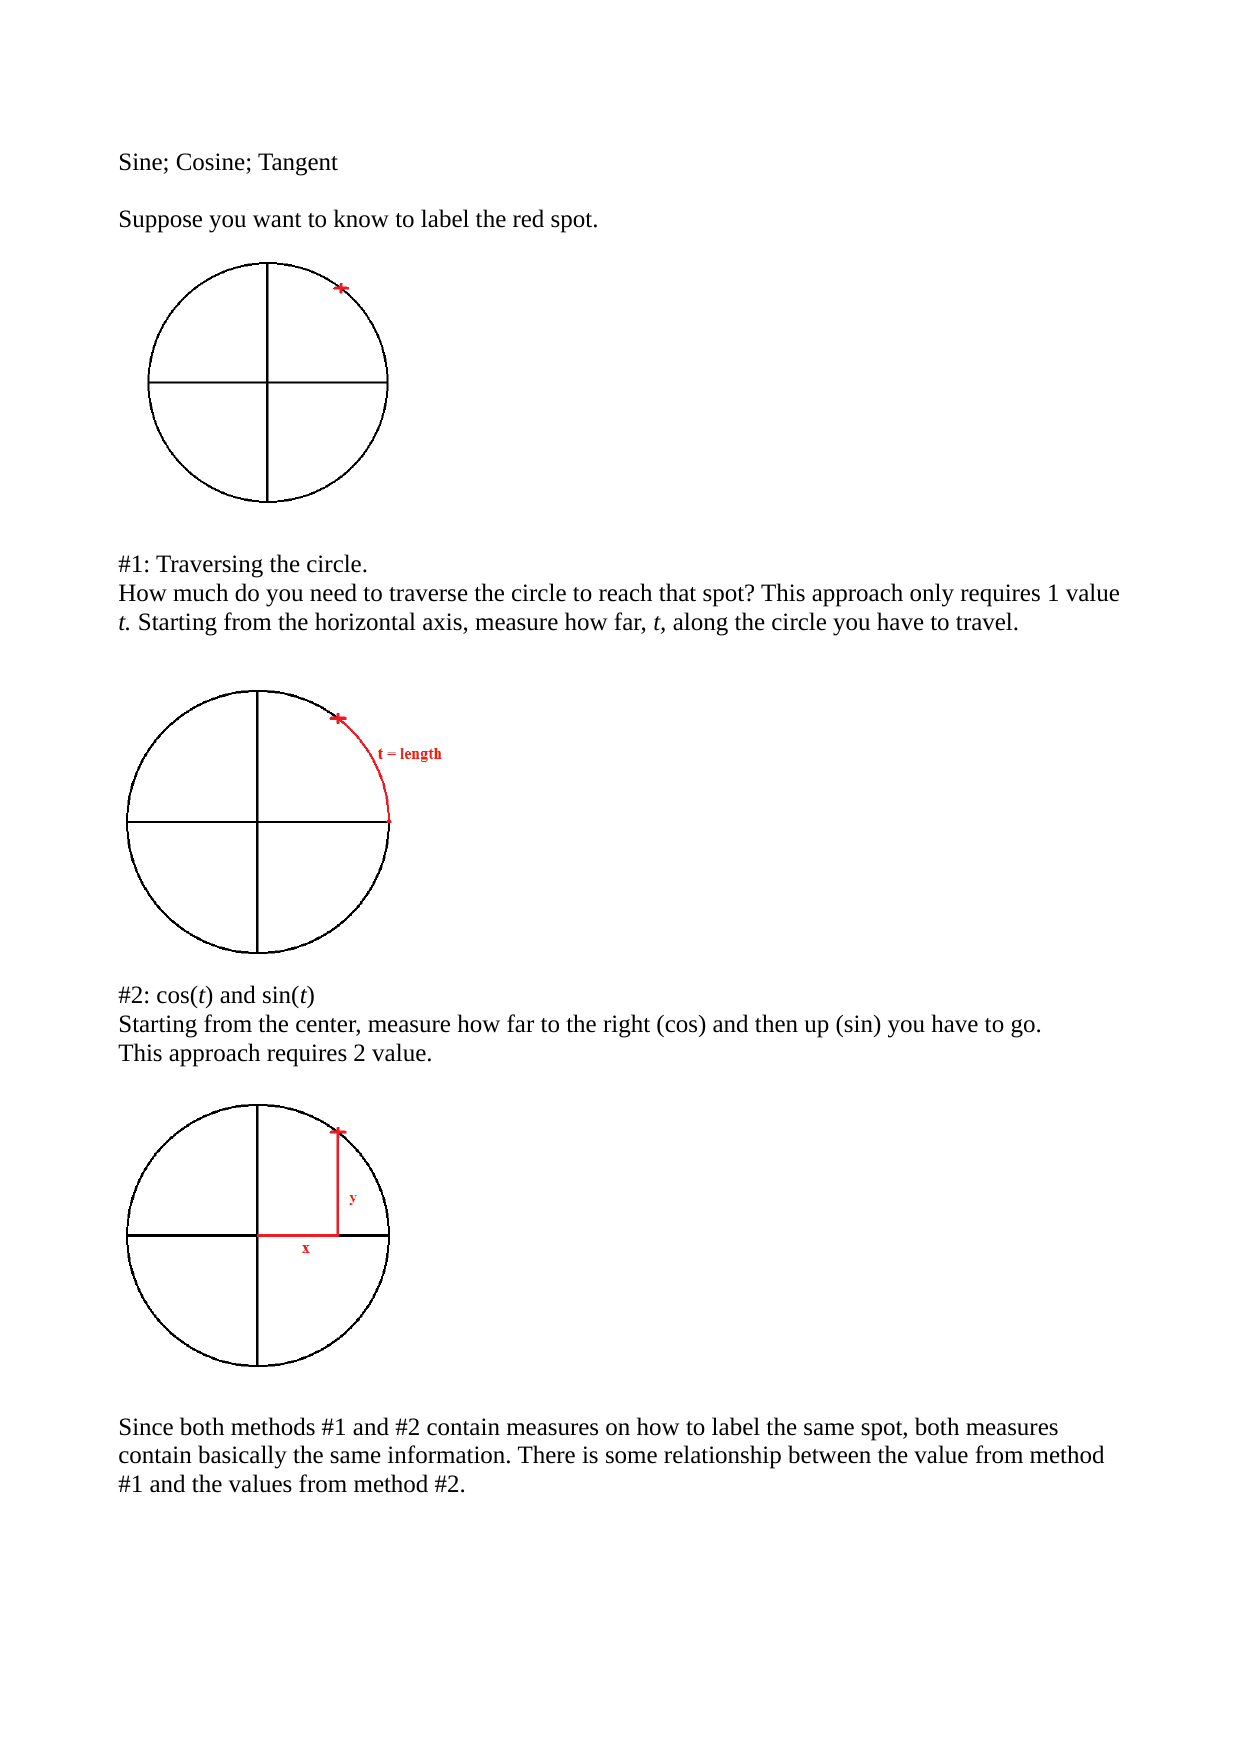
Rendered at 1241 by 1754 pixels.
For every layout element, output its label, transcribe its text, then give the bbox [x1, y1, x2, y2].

picture [121, 1098, 418, 1373]
text #1: Traversing the circle. [118, 549, 1122, 578]
text Starting from the center, measure how far to the right (cos) and then up (sin) you have to go. [118, 1009, 1122, 1038]
picture [121, 684, 454, 960]
text Sine; Cosine; Tangent [118, 147, 1122, 176]
text This approach requires 2 value. [118, 1038, 1122, 1067]
text How much do you need to traverse the circle to reach that spot? This approach only requires 1 value t. Starting from the horizontal axis, measure how far, t, along the circle you have to travel. [118, 578, 1122, 636]
text #2: cos(t) and sin(t) [118, 981, 1122, 1009]
text Suppose you want to know to label the red spot. [118, 204, 1122, 233]
text Since both methods #1 and #2 contain measures on how to label the same spot, both measures contain basically the same information. There is some relationship between the value from method #1 and the values from method #2. [118, 1412, 1122, 1498]
picture [143, 257, 414, 508]
